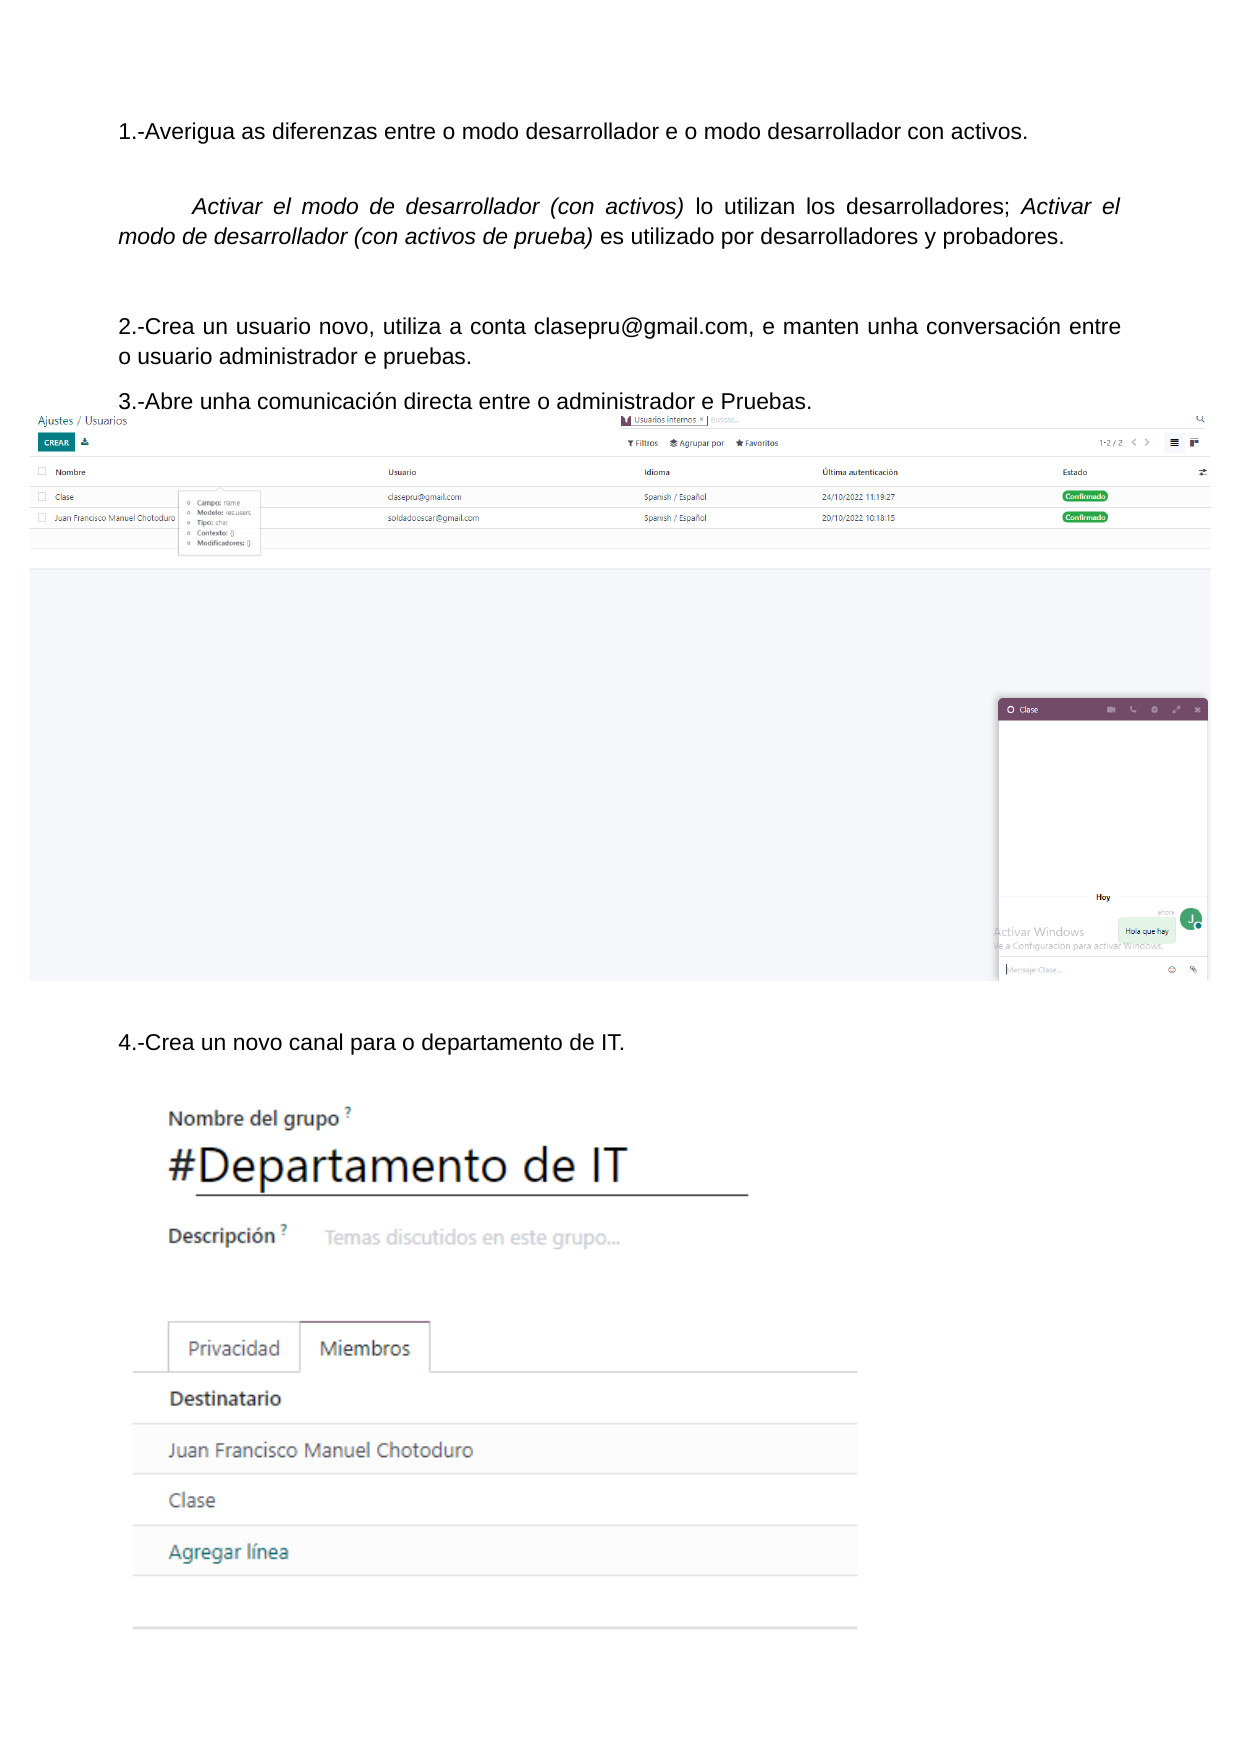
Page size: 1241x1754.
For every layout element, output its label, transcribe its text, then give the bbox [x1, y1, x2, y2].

text 4.-Crea un novo canal para o departamento de IT. [118, 1029, 1122, 1055]
picture [29, 416, 1211, 981]
text 2.-Crea un usuario novo, utiliza a conta clasepru@gmail.com, e manten unha conversación entre o usuario administrador e pruebas. [118, 313, 1122, 369]
text 1.-Averigua as diferenzas entre o modo desarrollador e o modo desarrollador con activos. [118, 118, 1122, 144]
text 3.-Abre unha comunicación directa entre o administrador e Pruebas. [118, 388, 1122, 414]
picture [132, 1093, 858, 1686]
text Activar el modo de desarrollador (con activos) lo utilizan los desarrolladores; Activar el modo de desarrollador (con activos de prueba) es utilizado por desarrolladores y probadores. [118, 163, 1122, 250]
